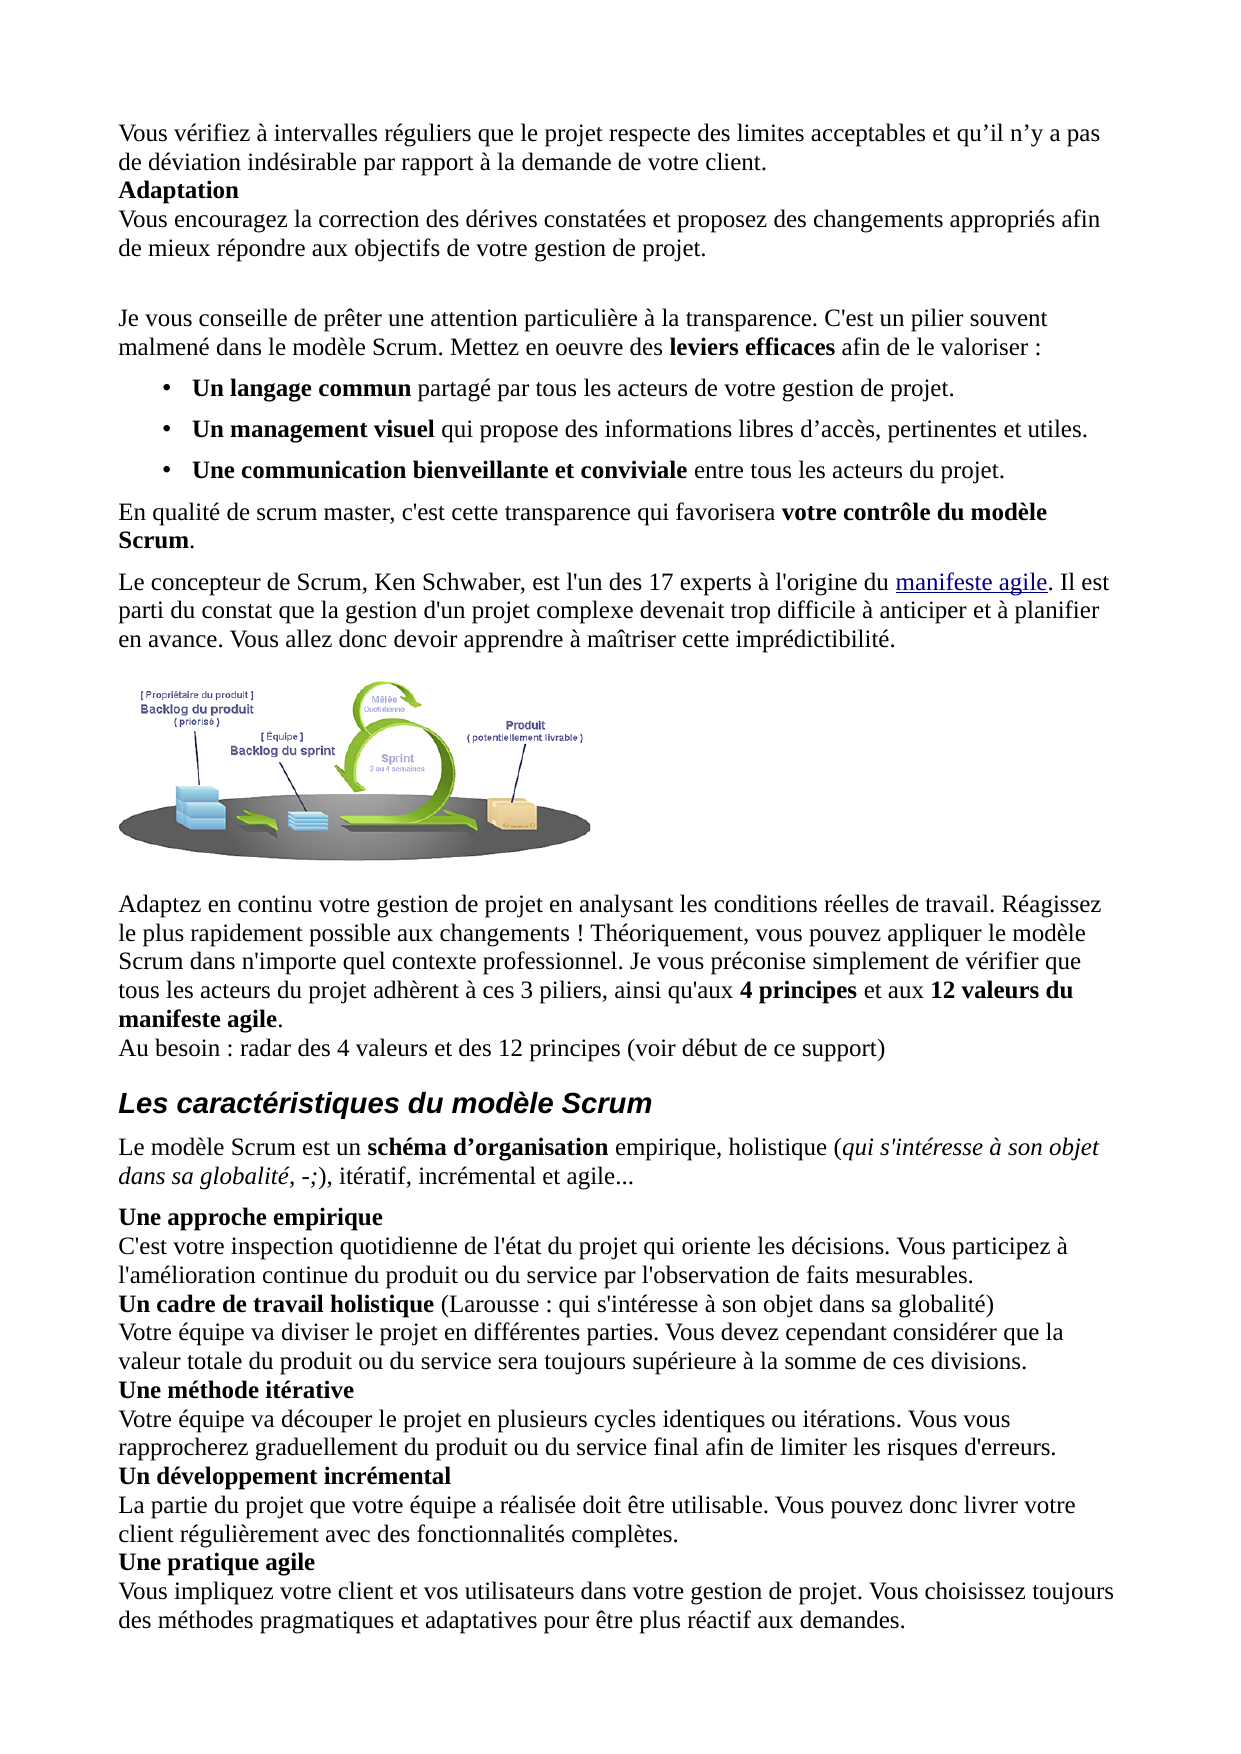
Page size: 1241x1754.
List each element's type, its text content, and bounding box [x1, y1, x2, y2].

list Une communication bienveillante et conviviale entre tous les acteurs du projet. [162, 456, 1122, 484]
text Le concepteur de Scrum, Ken Schwaber, est l'un des 17 experts à l'origine du manifeste agile. Il est parti du constat que la gestion d'un projet complexe devenait trop difficile à anticiper et à planifier en avance. Vous allez donc devoir apprendre à maîtriser cette imprédictibilité. [118, 567, 1122, 653]
text Adaptez en continu votre gestion de projet en analysant les conditions réelles de travail. Réagissez le plus rapidement possible aux changements ! Théoriquement, vous pouvez appliquer le modèle Scrum dans n'importe quel contexte professionnel. Je vous préconise simplement de vérifier que tous les acteurs du projet adhèrent à ces 3 piliers, ainsi qu'aux 4 principes et aux 12 valeurs du manifeste agile. [118, 889, 1122, 1033]
text Au besoin : radar des 4 valeurs et des 12 principes (voir début de ce support) [118, 1033, 1122, 1061]
subtitle Les caractéristiques du modèle Scrum [118, 1086, 1122, 1120]
text Je vous conseille de prêter une attention particulière à la transparence. C'est un pilier souvent malmené dans le modèle Scrum. Mettez en oeuvre des leviers efficaces afin de le valoriser : [118, 303, 1122, 361]
text Le modèle Scrum est un schéma d’organisation empirique, holistique (qui s'intéresse à son objet dans sa globalité, -;), itératif, incrémental et agile... [118, 1132, 1122, 1190]
list Un management visuel qui propose des informations libres d’accès, pertinentes et utiles. [162, 414, 1122, 443]
text En qualité de scrum master, c'est cette transparence qui favorisera votre contrôle du modèle Scrum. [118, 497, 1122, 554]
text Vous vérifiez à intervalles réguliers que le projet respecte des limites acceptables et qu’il n’y a pas de déviation indésirable par rapport à la demande de votre client. Adaptation Vous encouragez la correction des dérives constatées et proposez des changements appropriés afin de mieux répondre aux objectifs de votre gestion de projet. [118, 118, 1122, 291]
text Une approche empirique C'est votre inspection quotidienne de l'état du projet qui oriente les décisions. Vous participez à l'amélioration continue du produit ou du service par l'observation de faits mesurables. Un cadre de travail holistique (Larousse : qui s'intéresse à son objet dans sa globalité) Votre équipe va diviser le projet en différentes parties. Vous devez cependant considérer que la valeur totale du produit ou du service sera toujours supérieure à la somme de ces divisions. Une méthode itérative Votre équipe va découper le projet en plusieurs cycles identiques ou itérations. Vous vous rapprocherez graduellement du produit ou du service final afin de limiter les risques d'erreurs. Un développement incrémental La partie du projet que votre équipe a réalisée doit être utilisable. Vous pouvez donc livrer votre client régulièrement avec des fonctionnalités complètes. Une pratique agile Vous impliquez votre client et vos utilisateurs dans votre gestion de projet. Vous choisissez toujours des méthodes pragmatiques et adaptatives pour être plus réactif aux demandes. [118, 1202, 1122, 1634]
picture [118, 681, 591, 861]
list Un langage commun partagé par tous les acteurs de votre gestion de projet. [162, 373, 1122, 402]
